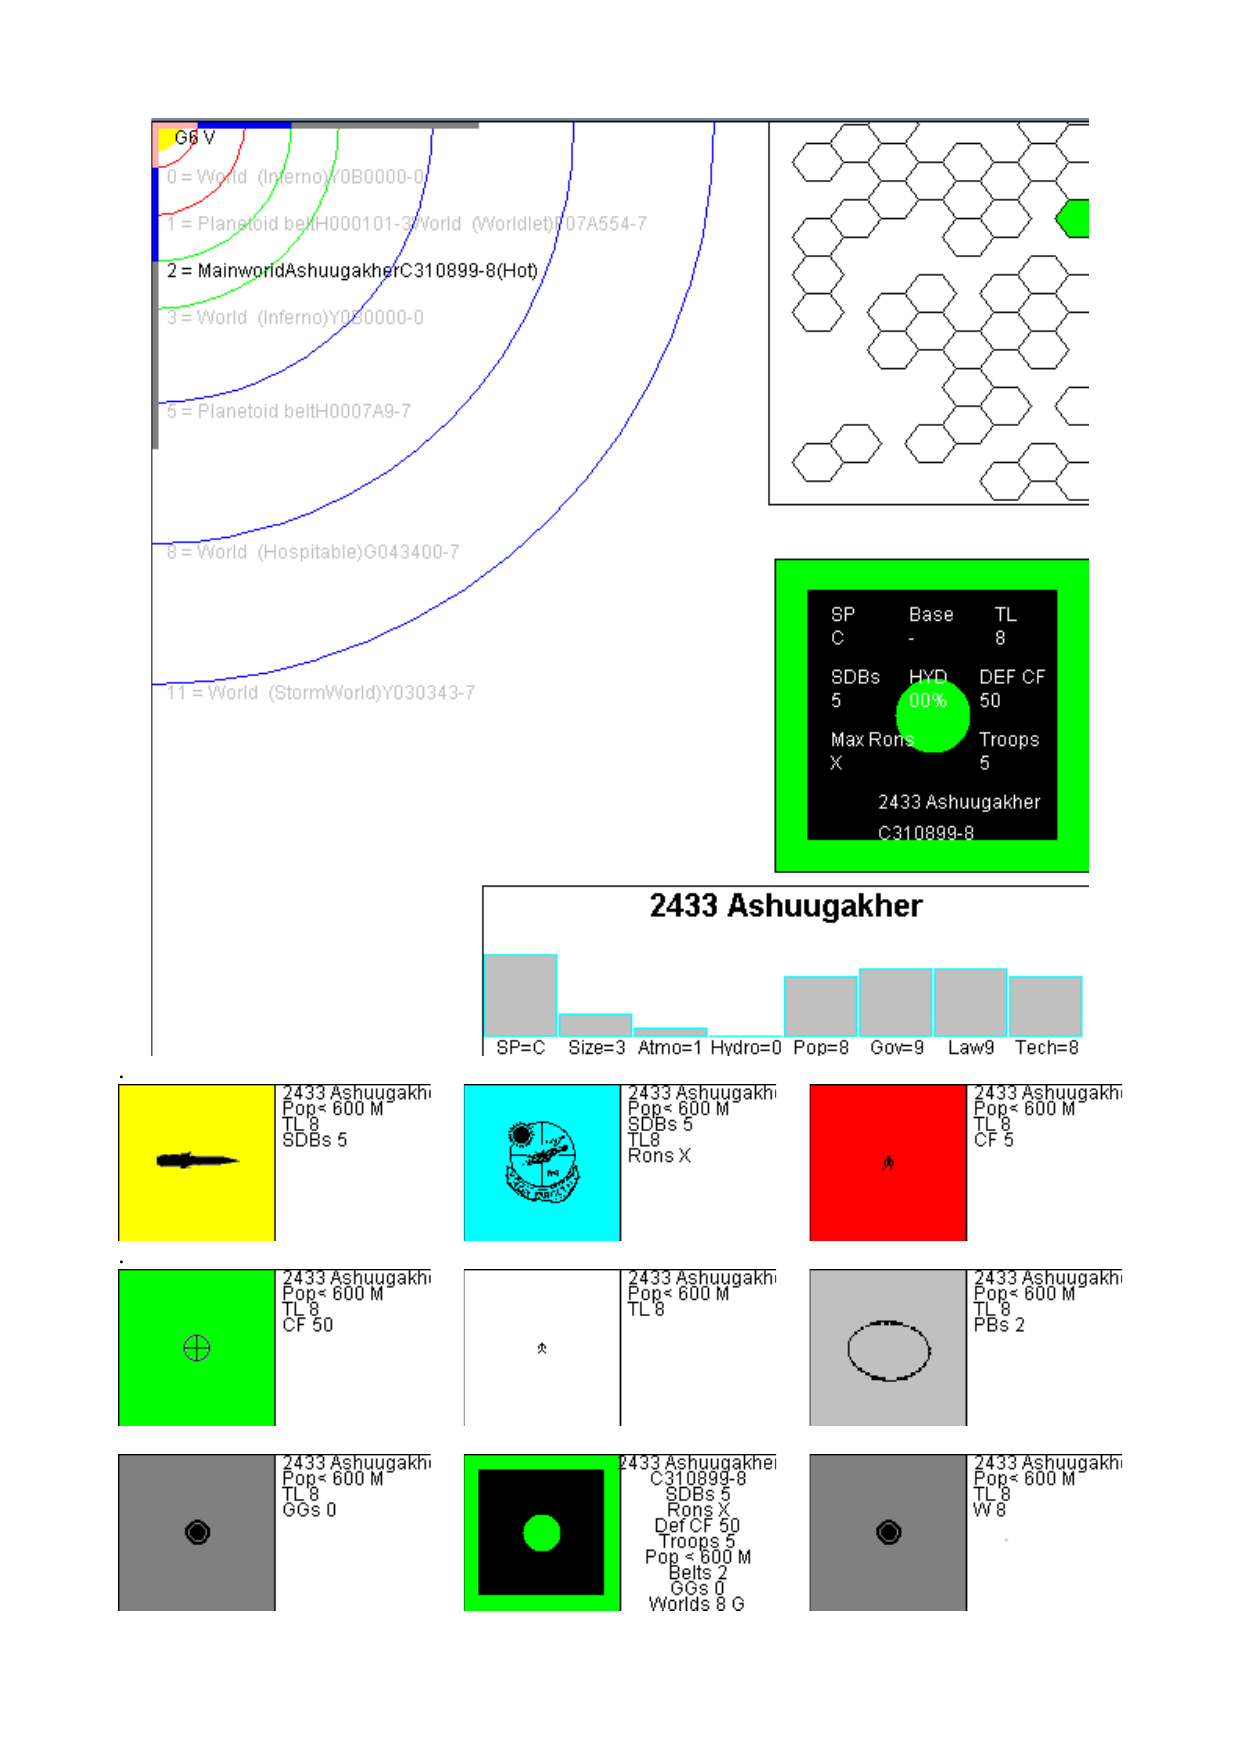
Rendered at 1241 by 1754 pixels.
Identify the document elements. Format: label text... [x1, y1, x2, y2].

picture [809, 1269, 1123, 1426]
picture [463, 1269, 777, 1426]
text . [118, 118, 1122, 1084]
text . [118, 1084, 1122, 1269]
picture [809, 1454, 1123, 1611]
picture [118, 1269, 431, 1426]
picture [118, 1454, 431, 1611]
picture [463, 1084, 777, 1241]
picture [151, 118, 1089, 1056]
picture [463, 1454, 777, 1611]
picture [118, 1084, 431, 1241]
picture [809, 1084, 1123, 1241]
